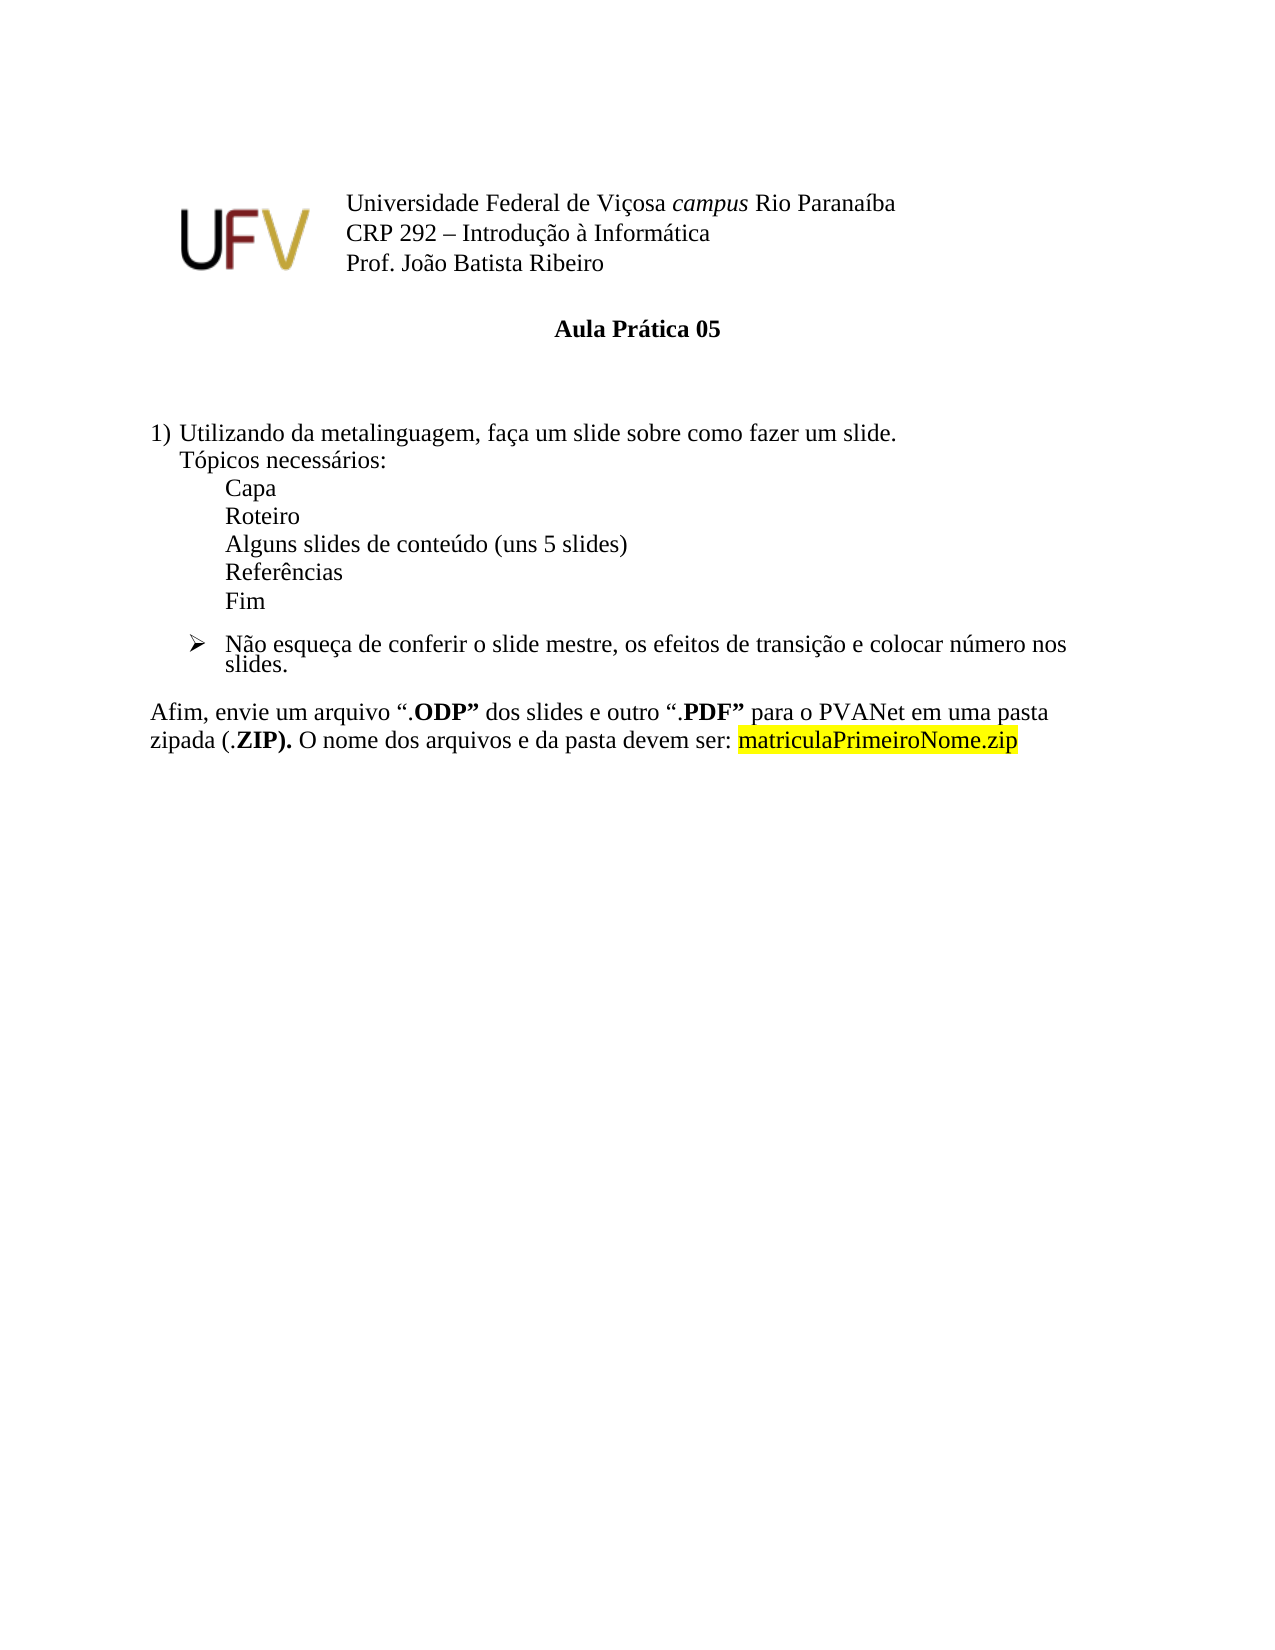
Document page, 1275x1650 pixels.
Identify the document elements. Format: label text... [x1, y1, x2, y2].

text Tópicos necessários: [150, 447, 969, 474]
text Fim [225, 586, 1125, 614]
text Capa [225, 474, 406, 502]
text Aula Prática 05 [150, 314, 1125, 343]
text Universidade Federal de Viçosa campus Rio Paranaíba [346, 188, 960, 217]
text Alguns slides de conteúdo (uns 5 slides) Referências [225, 530, 673, 586]
picture [181, 186, 310, 294]
text Afim, envie um arquivo “.ODP” dos slides e outro “.PDF” para o PVANet em uma pasta zipada (.ZIP). O nome dos arquivos e da pasta devem ser: matriculaPrimeiroNome.zip [150, 698, 1089, 754]
text Roteiro [225, 502, 406, 530]
list Utilizando da metalinguagem, faça um slide sobre como fazer um slide. [150, 419, 969, 447]
list Não esqueça de conferir o slide mestre, os efeitos de transição e colocar número nos slides. [187, 635, 1125, 677]
text CRP 292 – Introdução à Informática [346, 218, 960, 247]
text Prof. João Batista Ribeiro [346, 248, 960, 277]
